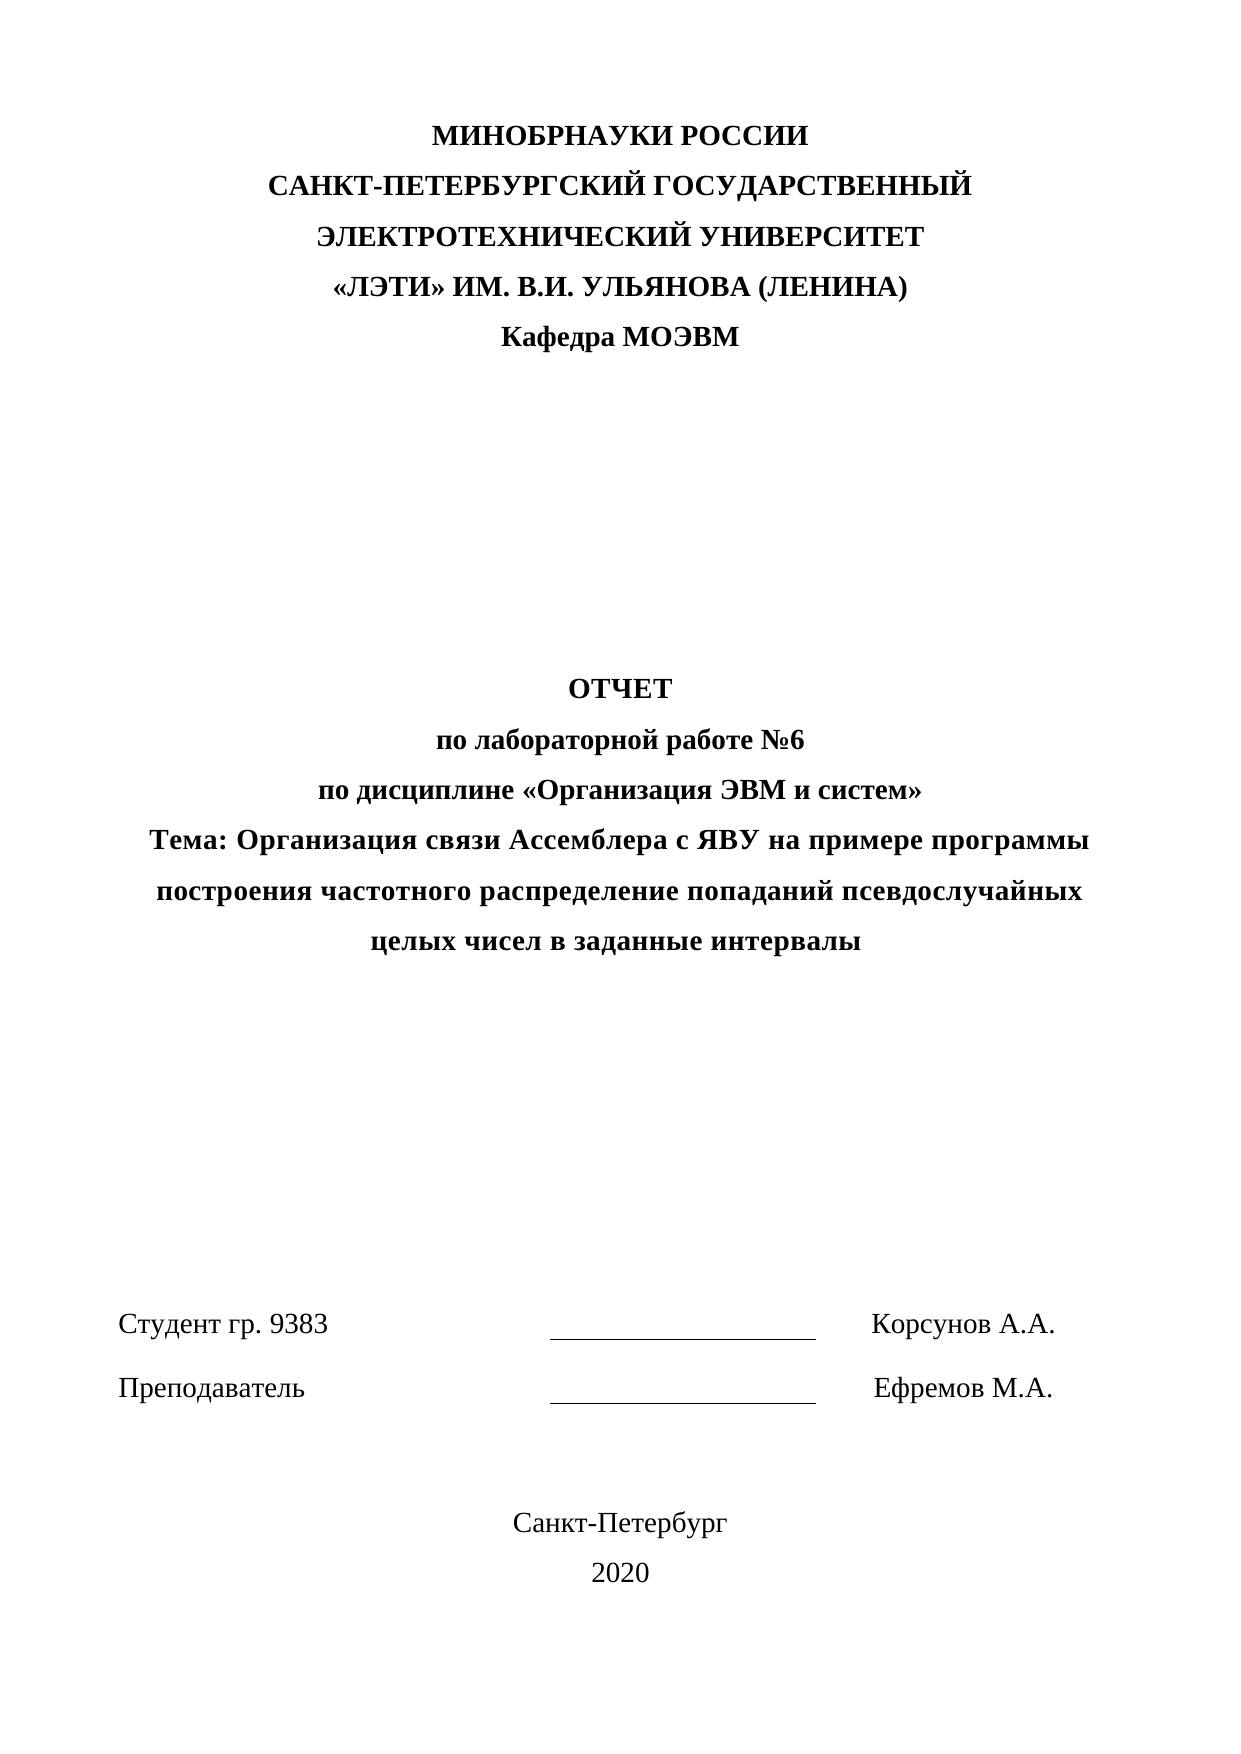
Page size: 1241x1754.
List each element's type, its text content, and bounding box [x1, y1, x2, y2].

table_header Студент гр. 9383 [107, 1275, 550, 1339]
text Санкт-Петербург [118, 1505, 1122, 1538]
text Тема: Организация связи Ассемблера с ЯВУ на примере программы построения частотного распределение попаданий псевдослучайных целых чисел в заданные интервалы [118, 822, 1122, 957]
table_cell [550, 1340, 816, 1403]
text электротехнический университет [118, 219, 1122, 252]
text Кафедра МОЭВМ [118, 319, 1122, 353]
text по лабораторной работе №6 [118, 722, 1122, 755]
text отчет [118, 672, 1122, 705]
table_header [550, 1275, 816, 1339]
text 2020 [118, 1555, 1122, 1589]
table_header Корсунов А.А. [816, 1275, 1111, 1339]
text «ЛЭТИ» им. В.И. Ульянова (Ленина) [118, 269, 1122, 303]
text МИНОБРНАУКИ РОССИИ [118, 118, 1122, 152]
text по дисциплине «Организация ЭВМ и систем» [118, 772, 1122, 806]
table_cell Преподаватель [107, 1339, 550, 1403]
table_cell Ефремов М.А. [816, 1339, 1111, 1403]
text Санкт-Петербургский государственный [118, 168, 1122, 202]
